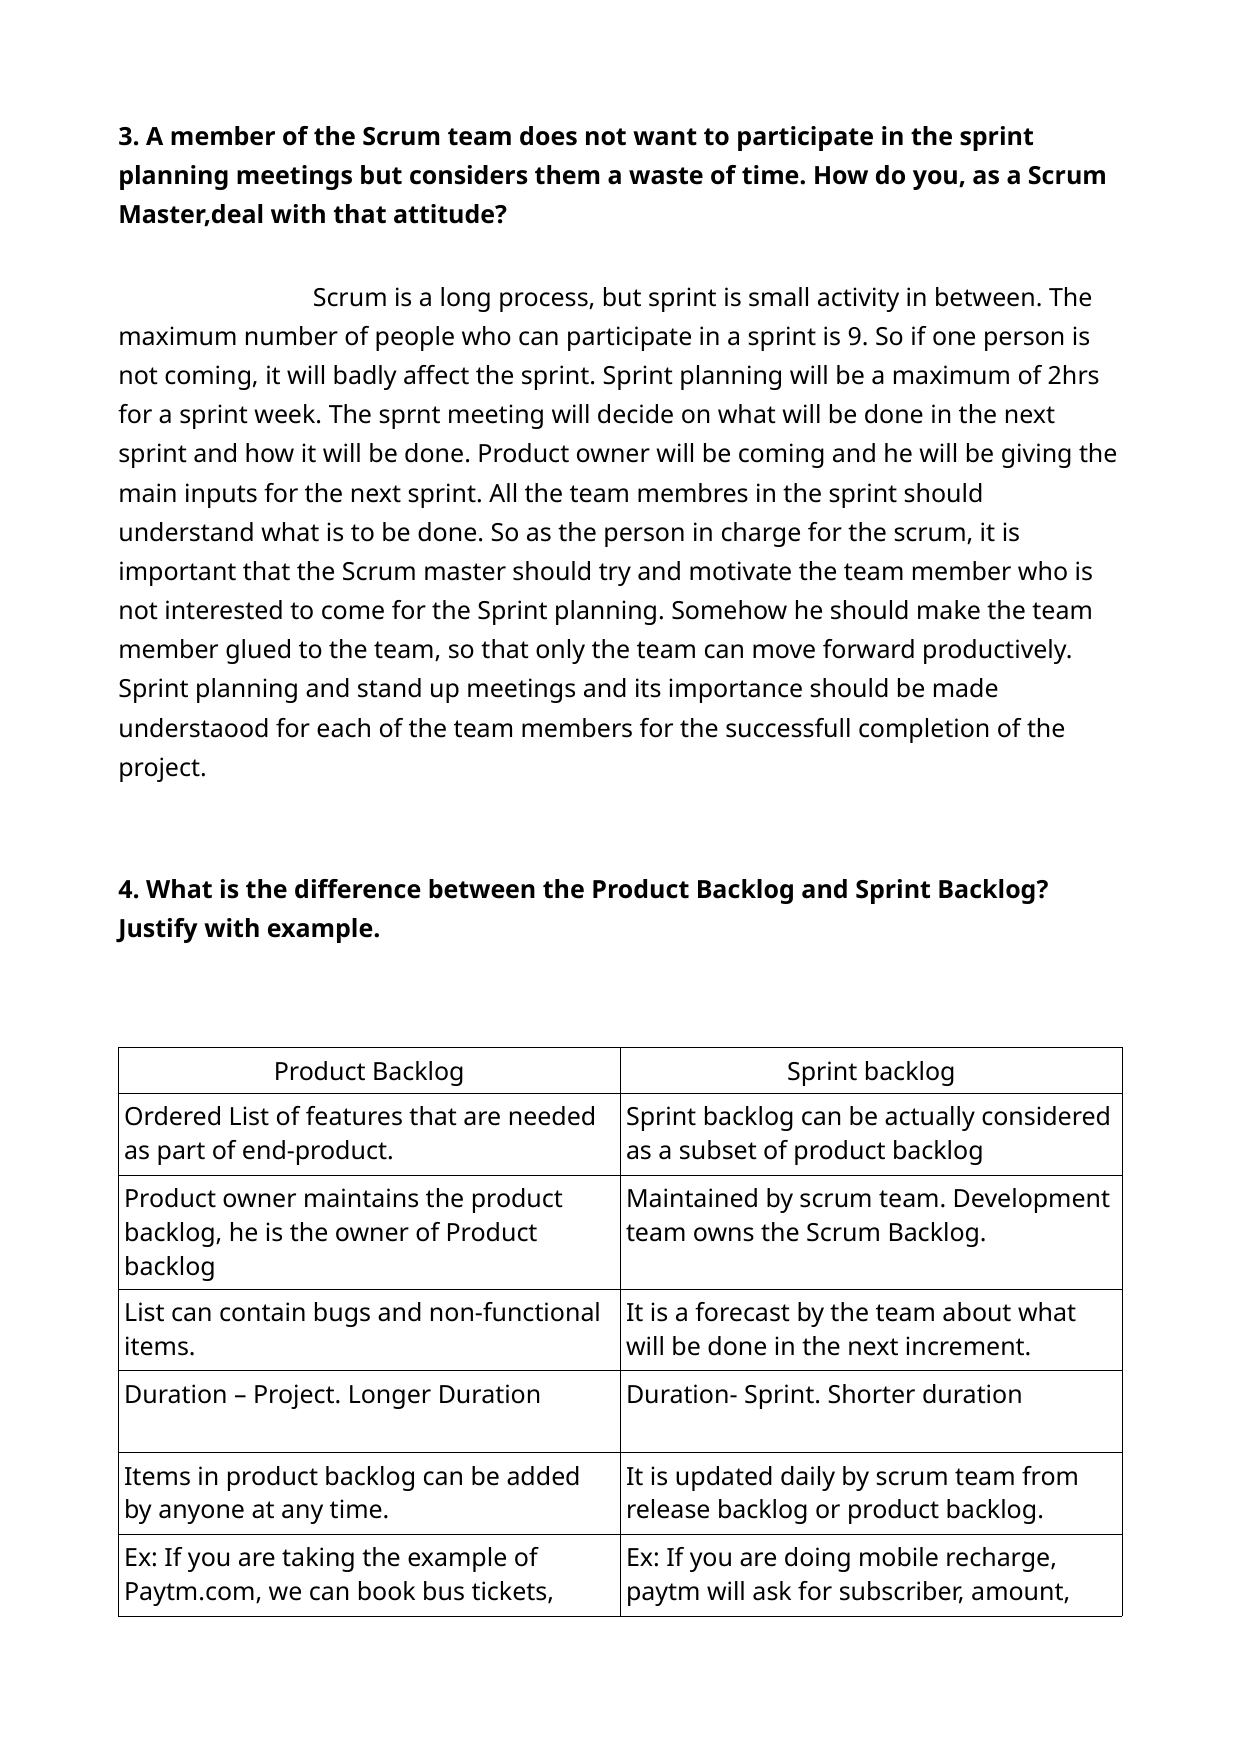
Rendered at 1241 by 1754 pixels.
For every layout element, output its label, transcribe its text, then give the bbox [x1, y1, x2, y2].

table_cell Ordered List of features that are needed as part of end-product. [119, 1094, 620, 1175]
table_header Sprint backlog [621, 1048, 1122, 1093]
text 4. What is the difference between the Product Backlog and Sprint Backlog? Justify with example. [118, 871, 1122, 945]
table_cell Items in product backlog can be added by anyone at any time. [119, 1453, 620, 1534]
table_cell Maintained by scrum team. Development team owns the Scrum Backlog. [621, 1176, 1122, 1288]
text 3. A member of the Scrum team does not want to participate in the sprint planning meetings but considers them a waste of time. How do you, as a Scrum Master,deal with that attitude? [118, 118, 1122, 231]
table_cell It is updated daily by scrum team from release backlog or product backlog. [621, 1453, 1122, 1534]
table_cell Product owner maintains the product backlog, he is the owner of Product backlog [119, 1176, 620, 1288]
table_cell Duration – Project. Longer Duration [119, 1371, 620, 1452]
table_cell Ex: If you are doing mobile recharge, paytm will ask for subscriber, amount, [621, 1535, 1122, 1616]
table_header Product Backlog [119, 1048, 620, 1093]
table_cell List can contain bugs and non-functional items. [119, 1290, 620, 1370]
table_cell It is a forecast by the team about what will be done in the next increment. [621, 1290, 1122, 1370]
table_cell Ex: If you are taking the example of Paytm.com, we can book bus tickets, [119, 1535, 620, 1616]
table_cell Duration- Sprint. Shorter duration [621, 1371, 1122, 1452]
table_cell Sprint backlog can be actually considered as a subset of product backlog [621, 1094, 1122, 1175]
text Scrum is a long process, but sprint is small activity in between. The maximum number of people who can participate in a sprint is 9. So if one person is not coming, it will badly affect the sprint. Sprint planning will be a maximum of 2hrs for a sprint week. The sprnt meeting will decide on what will be done in the next sprint and how it will be done. Product owner will be coming and he will be giving the main inputs for the next sprint. All the team membres in the sprint should understand what is to be done. So as the person in charge for the scrum, it is important that the Scrum master should try and motivate the team member who is not interested to come for the Sprint planning. Somehow he should make the team member glued to the team, so that only the team can move forward productively. Sprint planning and stand up meetings and its importance should be made understaood for each of the team members for the successfull completion of the project. [118, 279, 1122, 823]
